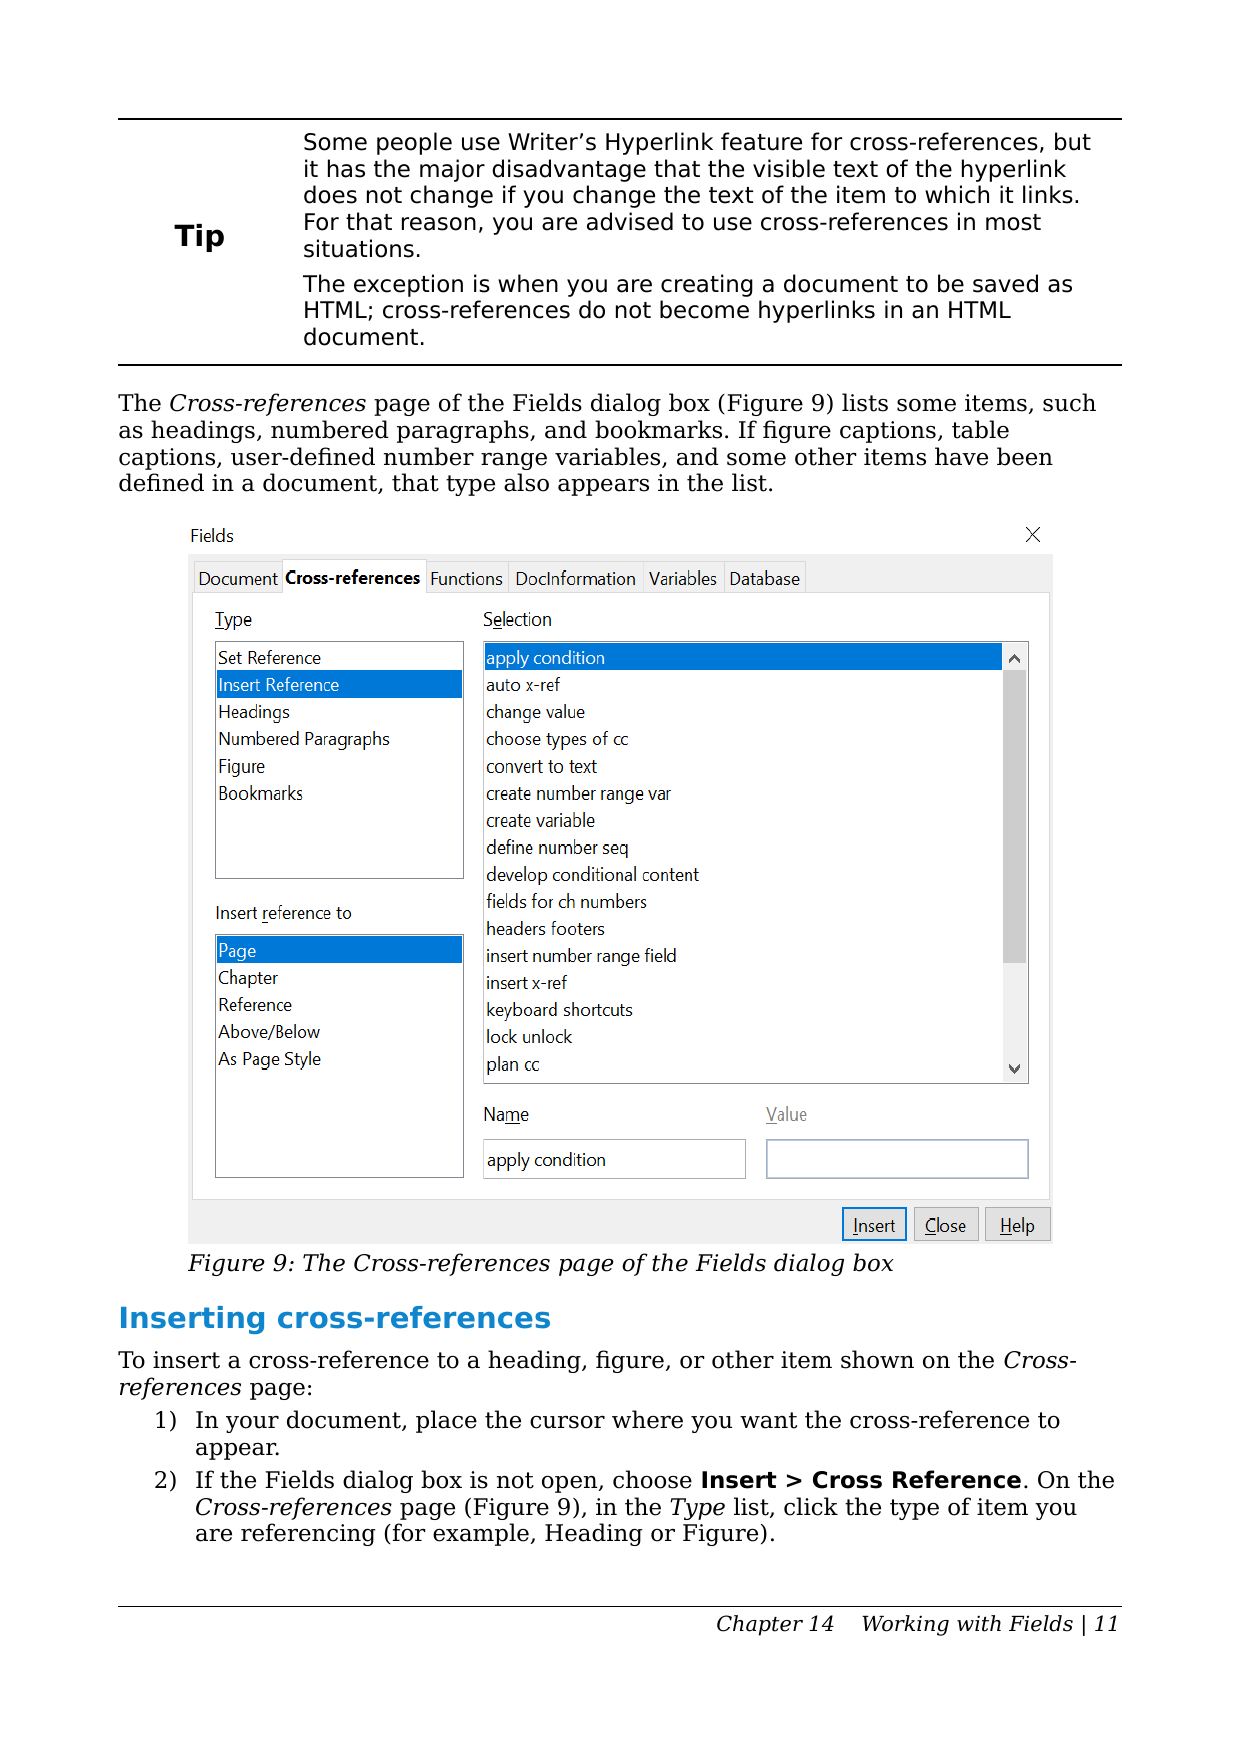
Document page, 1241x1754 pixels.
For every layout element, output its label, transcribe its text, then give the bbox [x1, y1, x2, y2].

subtitle Inserting cross-references [118, 1301, 1122, 1335]
text Figure 9: The Cross-references page of the Fields dialog box [188, 1250, 1052, 1277]
list To insert a cross-reference to a heading, figure, or other item shown on the Cross-references page: [118, 1348, 1122, 1401]
text The Cross-references page of the Fields dialog box (Figure 9) lists some items, such as headings, numbered paragraphs, and bookmarks. If figure captions, table captions, user-defined number range variables, and some other items have been defined in a document, that type also appears in the list. [118, 391, 1122, 497]
list In your document, place the cursor where you want the cross-reference to appear. [177, 1407, 1122, 1461]
table_header Tip [118, 120, 281, 364]
list If the Fields dialog box is not open, choose Insert > Cross Reference. On the Cross-references page (Figure 9), in the Type list, click the type of item you are referencing (for example, Heading or Figure). [177, 1467, 1122, 1547]
table_header Some people use Writer’s Hyperlink feature for cross-references, but it has the major disadvantage that the visible text of the hyperlink does not change if you change the text of the item to which it links. For that reason, you are advised to use cross-references in most situations. The exception is when you are creating a document to be saved as HTML; cross-references do not become hyperlinks in an HTML document. [281, 120, 1122, 364]
picture [188, 522, 1053, 1244]
